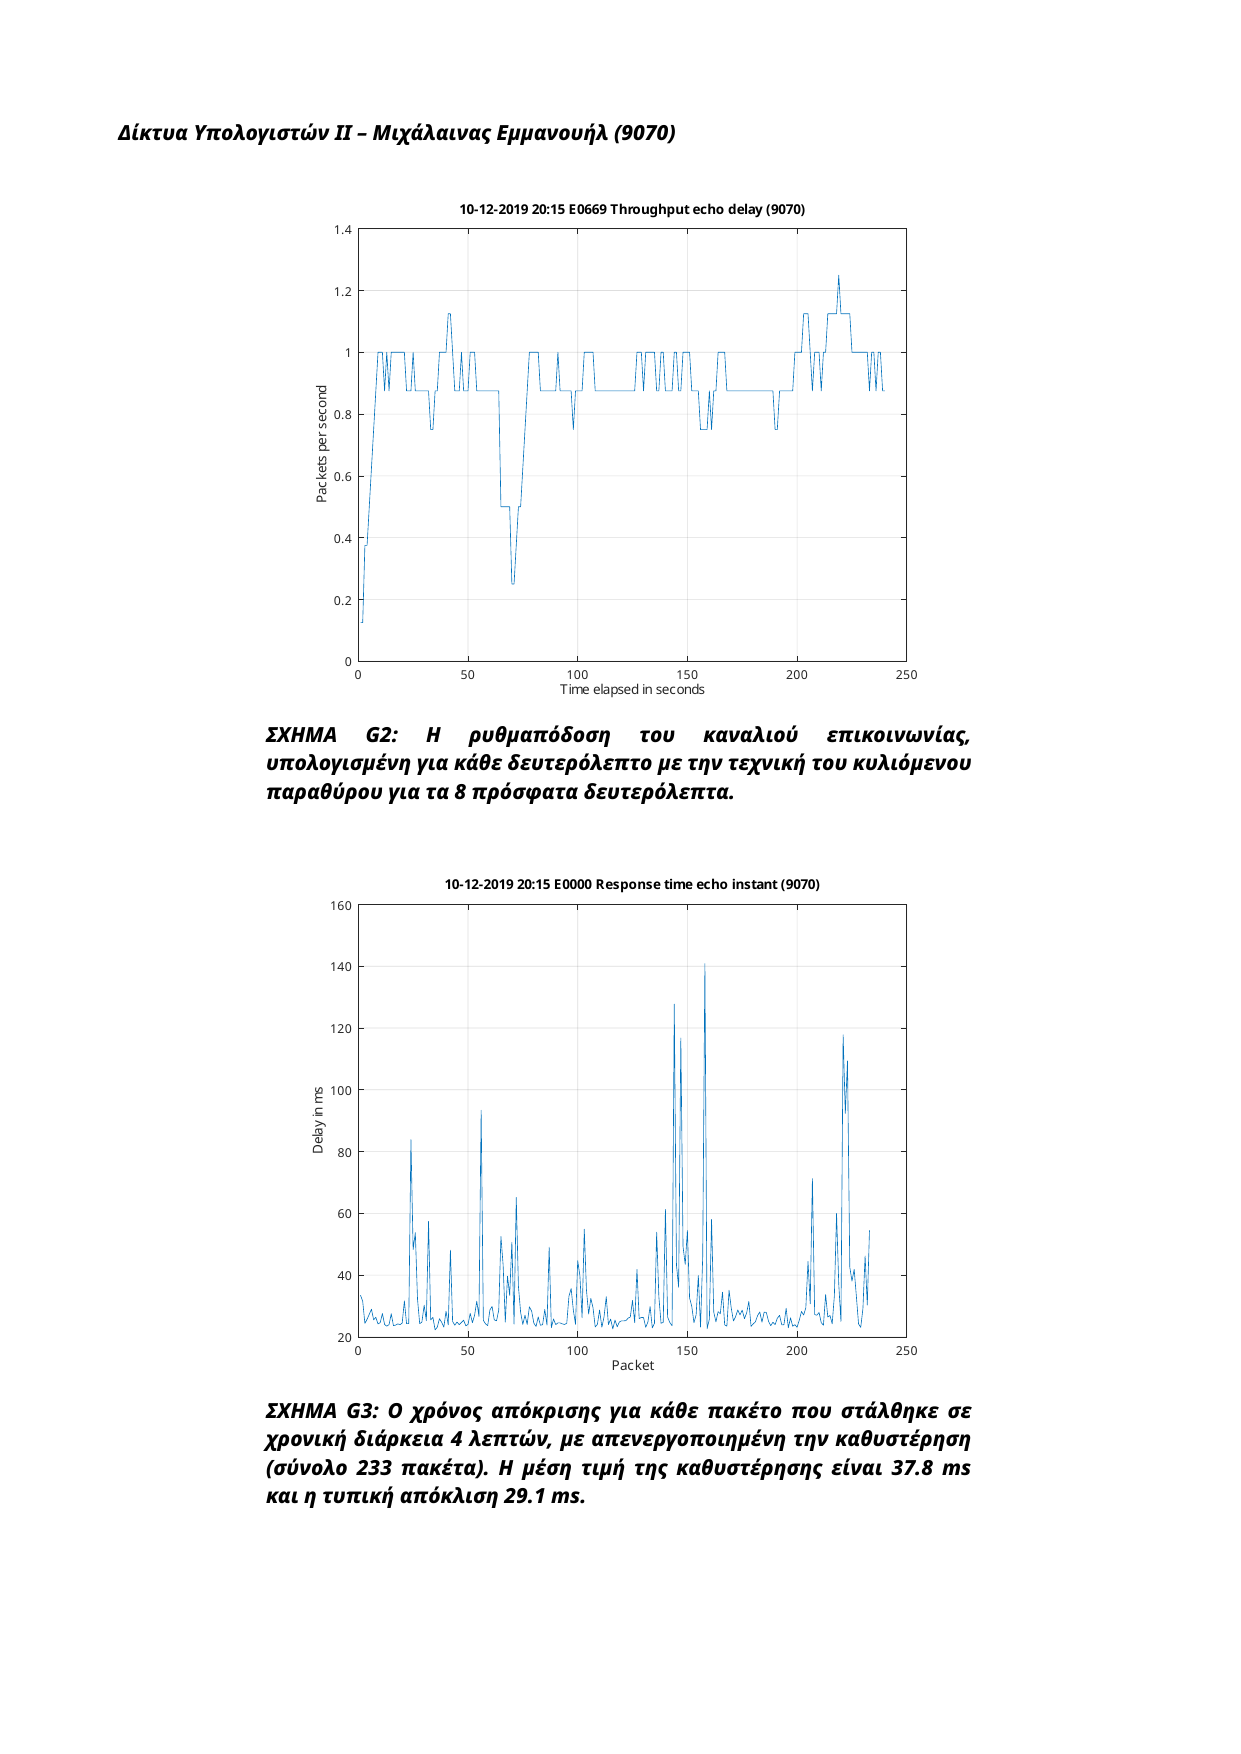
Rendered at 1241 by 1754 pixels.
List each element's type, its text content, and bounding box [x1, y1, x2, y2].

text ΣΧΗΜΑ G2: Η ρυθμαπόδοση του καναλιού επικοινωνίας, υπολογισμένη για κάθε δευτερόλεπτο με την τεχνική του κυλιόμενου παραθύρου για τα 8 πρόσφατα δευτερόλεπτα. [266, 720, 974, 805]
text ΣΧΗΜΑ G3: Ο χρόνος απόκρισης για κάθε πακέτο που στάλθηκε σε χρονική διάρκεια 4 λεπτών, με απενεργοποιημένη την καθυστέρηση (σύνολο 233 πακέτα). Η μέση τιμή της καθυστέρησης είναι 37.8 ms και η τυπική απόκλιση 29.1 ms. [266, 1395, 974, 1509]
